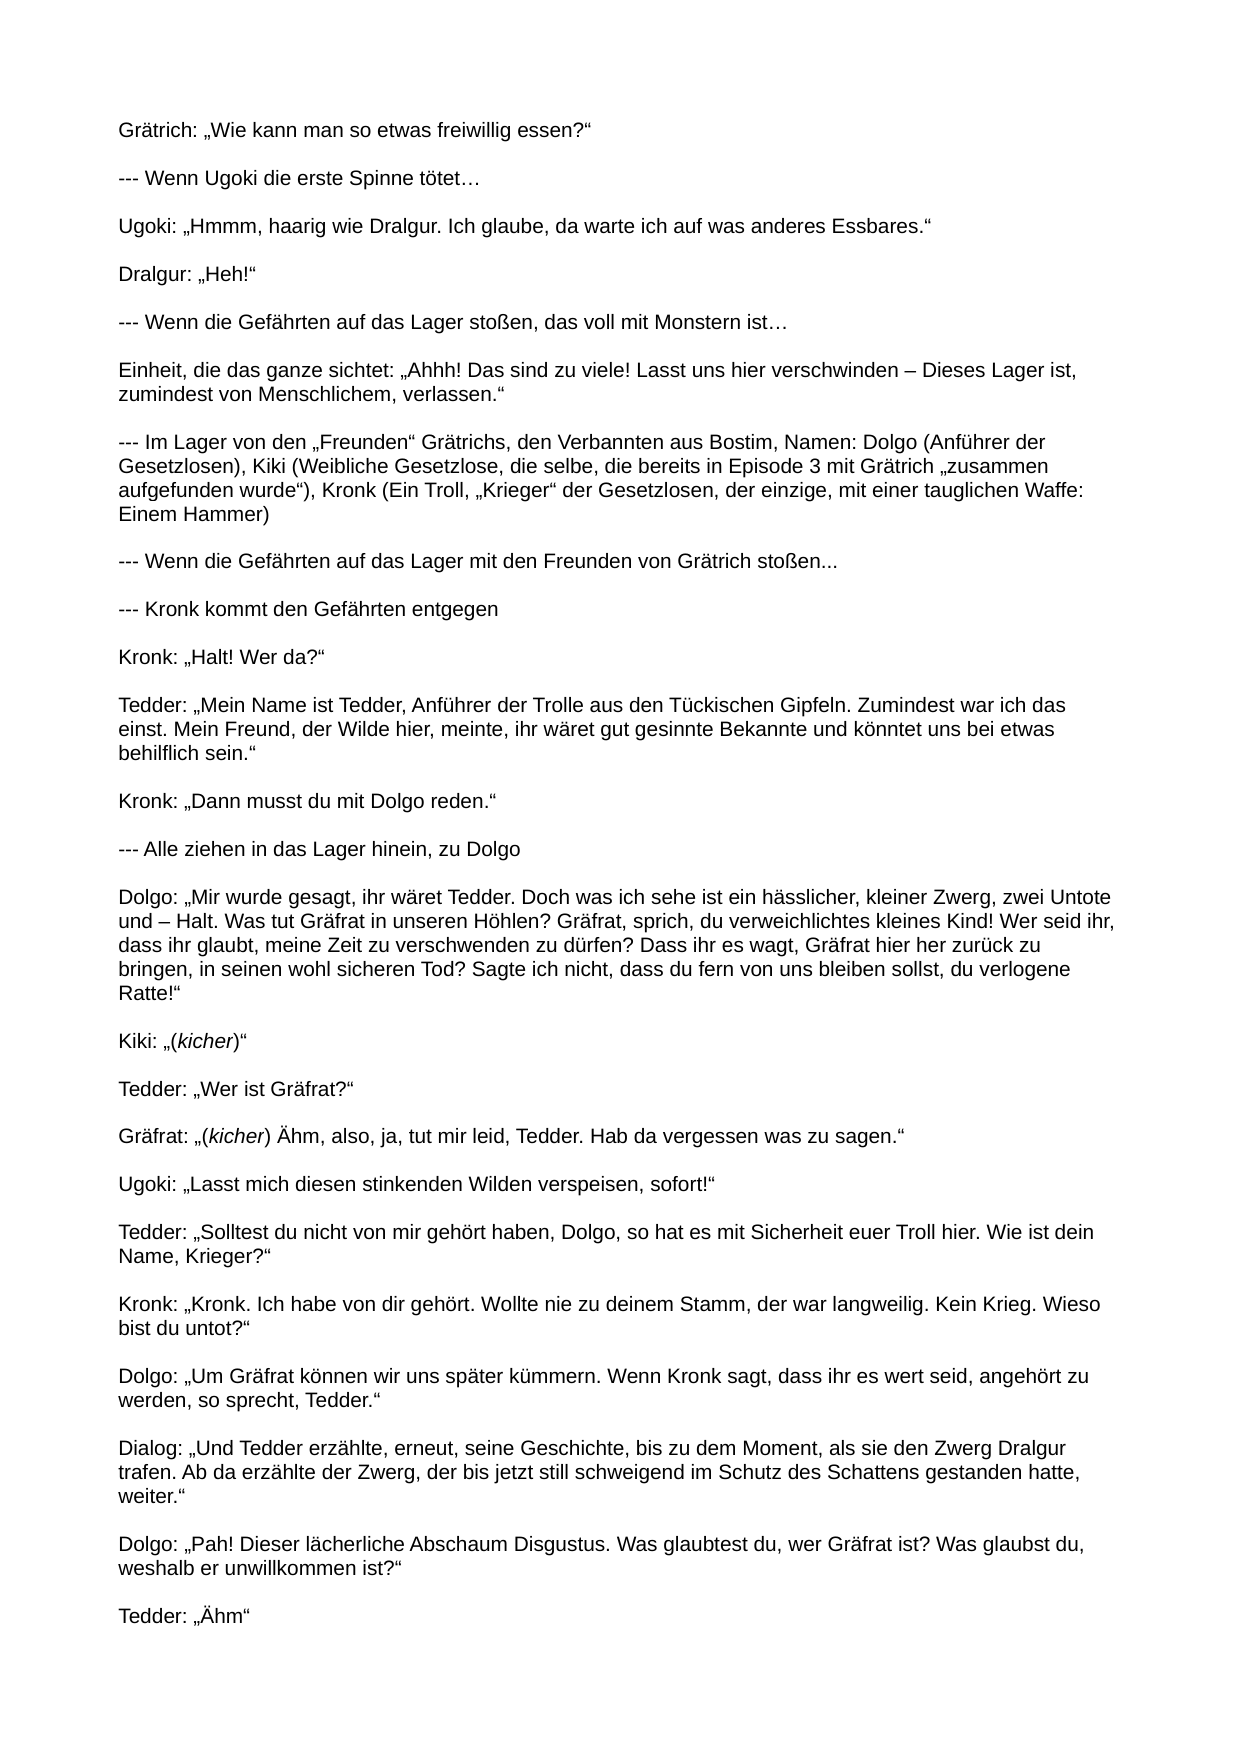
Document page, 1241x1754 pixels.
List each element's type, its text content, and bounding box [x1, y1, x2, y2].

text Tedder: „Mein Name ist Tedder, Anführer der Trolle aus den Tückischen Gipfeln. Zumindest war ich das einst. Mein Freund, der Wilde hier, meinte, ihr wäret gut gesinnte Bekannte und könntet uns bei etwas behilflich sein.“ [118, 693, 1122, 765]
text Tedder: „Wer ist Gräfrat?“ [118, 1076, 1122, 1100]
text --- Wenn die Gefährten auf das Lager stoßen, das voll mit Monstern ist… [118, 310, 1122, 334]
text Ugoki: „Lasst mich diesen stinkenden Wilden verspeisen, sofort!“ [118, 1172, 1122, 1196]
text Tedder: „Ähm“ [118, 1603, 1122, 1627]
text Ugoki: „Hmmm, haarig wie Dralgur. Ich glaube, da warte ich auf was anderes Essbares.“ [118, 214, 1122, 238]
text Einheit, die das ganze sichtet: „Ahhh! Das sind zu viele! Lasst uns hier verschwinden – Dieses Lager ist, zumindest von Menschlichem, verlassen.“ [118, 358, 1122, 406]
text Kiki: „(kicher)“ [118, 1028, 1122, 1052]
text --- Kronk kommt den Gefährten entgegen [118, 597, 1122, 621]
text Dolgo: „Um Gräfrat können wir uns später kümmern. Wenn Kronk sagt, dass ihr es wert seid, angehört zu werden, so sprecht, Tedder.“ [118, 1364, 1122, 1412]
text Gräfrat: „(kicher) Ähm, also, ja, tut mir leid, Tedder. Hab da vergessen was zu sagen.“ [118, 1124, 1122, 1148]
text --- Alle ziehen in das Lager hinein, zu Dolgo [118, 837, 1122, 861]
text Tedder: „Solltest du nicht von mir gehört haben, Dolgo, so hat es mit Sicherheit euer Troll hier. Wie ist dein Name, Krieger?“ [118, 1220, 1122, 1268]
text Kronk: „Kronk. Ich habe von dir gehört. Wollte nie zu deinem Stamm, der war langweilig. Kein Krieg. Wieso bist du untot?“ [118, 1292, 1122, 1340]
text --- Wenn die Gefährten auf das Lager mit den Freunden von Grätrich stoßen... [118, 549, 1122, 573]
text Dolgo: „Pah! Dieser lächerliche Abschaum Disgustus. Was glaubtest du, wer Gräfrat ist? Was glaubst du, weshalb er unwillkommen ist?“ [118, 1532, 1122, 1579]
text Dolgo: „Mir wurde gesagt, ihr wäret Tedder. Doch was ich sehe ist ein hässlicher, kleiner Zwerg, zwei Untote und – Halt. Was tut Gräfrat in unseren Höhlen? Gräfrat, sprich, du verweichlichtes kleines Kind! Wer seid ihr, dass ihr glaubt, meine Zeit zu verschwenden zu dürfen? Dass ihr es wagt, Gräfrat hier her zurück zu bringen, in seinen wohl sicheren Tod? Sagte ich nicht, dass du fern von uns bleiben sollst, du verlogene Ratte!“ [118, 885, 1122, 1004]
text Dialog: „Und Tedder erzählte, erneut, seine Geschichte, bis zu dem Moment, als sie den Zwerg Dralgur trafen. Ab da erzählte der Zwerg, der bis jetzt still schweigend im Schutz des Schattens gestanden hatte, weiter.“ [118, 1436, 1122, 1508]
text Dralgur: „Heh!“ [118, 262, 1122, 286]
text Kronk: „Dann musst du mit Dolgo reden.“ [118, 789, 1122, 813]
text --- Im Lager von den „Freunden“ Grätrichs, den Verbannten aus Bostim, Namen: Dolgo (Anführer der Gesetzlosen), Kiki (Weibliche Gesetzlose, die selbe, die bereits in Episode 3 mit Grätrich „zusammen aufgefunden wurde“), Kronk (Ein Troll, „Krieger“ der Gesetzlosen, der einzige, mit einer tauglichen Waffe: Einem Hammer) [118, 429, 1122, 525]
text --- Wenn Ugoki die erste Spinne tötet… [118, 166, 1122, 190]
text Kronk: „Halt! Wer da?“ [118, 645, 1122, 669]
text Grätrich: „Wie kann man so etwas freiwillig essen?“ [118, 118, 1122, 142]
